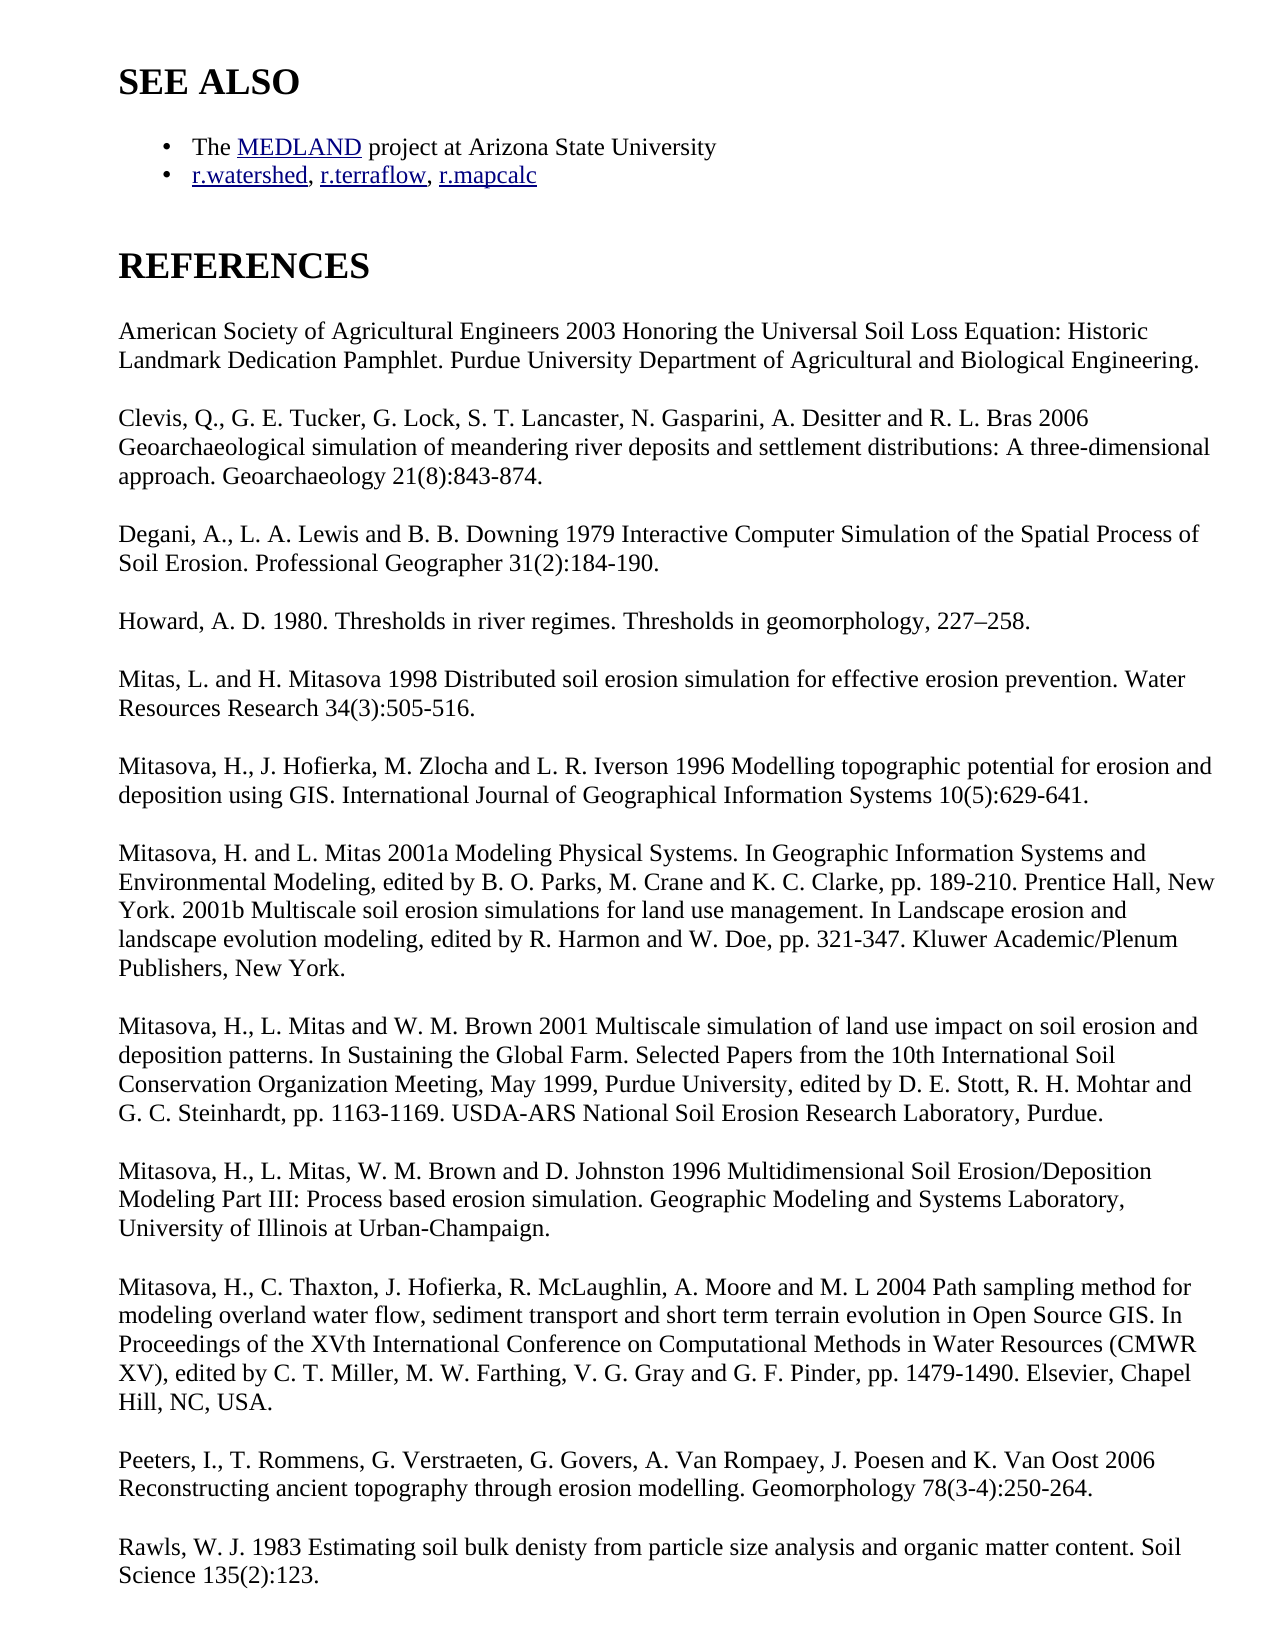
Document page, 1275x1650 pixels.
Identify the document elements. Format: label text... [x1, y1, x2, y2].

text Mitasova, H., L. Mitas and W. M. Brown 2001 Multiscale simulation of land use impact on soil erosion and deposition patterns. In Sustaining the Global Farm. Selected Papers from the 10th International Soil Conservation Organization Meeting, May 1999, Purdue University, edited by D. E. Stott, R. H. Mohtar and G. C. Steinhardt, pp. 1163-1169. USDA-ARS National Soil Erosion Research Laboratory, Purdue. [118, 1011, 1216, 1126]
subtitle SEE ALSO [118, 59, 1216, 102]
text Mitasova, H., C. Thaxton, J. Hofierka, R. McLaughlin, A. Moore and M. L 2004 Path sampling method for modeling overland water flow, sediment transport and short term terrain evolution in Open Source GIS. In Proceedings of the XVth International Conference on Computational Methods in Water Resources (CMWR XV), edited by C. T. Miller, M. W. Farthing, V. G. Gray and G. F. Pinder, pp. 1479-1490. Elsevier, Chapel Hill, NC, USA. [118, 1272, 1216, 1415]
text Peeters, I., T. Rommens, G. Verstraeten, G. Govers, A. Van Rompaey, J. Poesen and K. Van Oost 2006 Reconstructing ancient topography through erosion modelling. Geomorphology 78(3-4):250-264. [118, 1445, 1216, 1502]
text Mitasova, H. and L. Mitas 2001a Modeling Physical Systems. In Geographic Information Systems and Environmental Modeling, edited by B. O. Parks, M. Crane and K. C. Clarke, pp. 189-210. Prentice Hall, New York. 2001b Multiscale soil erosion simulations for land use management. In Landscape erosion and landscape evolution modeling, edited by R. Harmon and W. Doe, pp. 321-347. Kluwer Academic/Plenum Publishers, New York. [118, 838, 1216, 982]
text Mitasova, H., L. Mitas, W. M. Brown and D. Johnston 1996 Multidimensional Soil Erosion/Deposition Modeling Part III: Process based erosion simulation. Geographic Modeling and Systems Laboratory, University of Illinois at Urban-Champaign. [118, 1156, 1216, 1242]
text American Society of Agricultural Engineers 2003 Honoring the Universal Soil Loss Equation: Historic Landmark Dedication Pamphlet. Purdue University Department of Agricultural and Biological Engineering. [118, 316, 1216, 374]
text Degani, A., L. A. Lewis and B. B. Downing 1979 Interactive Computer Simulation of the Spatial Process of Soil Erosion. Professional Geographer 31(2):184-190. [118, 519, 1216, 576]
text Clevis, Q., G. E. Tucker, G. Lock, S. T. Lancaster, N. Gasparini, A. Desitter and R. L. Bras 2006 Geoarchaeological simulation of meandering river deposits and settlement distributions: A three-dimensional approach. Geoarchaeology 21(8):843-874. [118, 403, 1216, 489]
list r.watershed, r.terraflow, r.mapcalc [162, 160, 1216, 189]
text Mitasova, H., J. Hofierka, M. Zlocha and L. R. Iverson 1996 Modelling topographic potential for erosion and deposition using GIS. International Journal of Geographical Information Systems 10(5):629-641. [118, 751, 1216, 809]
subtitle REFERENCES [118, 244, 1216, 287]
text Mitas, L. and H. Mitasova 1998 Distributed soil erosion simulation for effective erosion prevention. Water Resources Research 34(3):505-516. [118, 664, 1216, 722]
list The MEDLAND project at Arizona State University [162, 132, 1216, 160]
text Rawls, W. J. 1983 Estimating soil bulk denisty from particle size analysis and organic matter content. Soil Science 135(2):123. [118, 1532, 1216, 1589]
text Howard, A. D. 1980. Thresholds in river regimes. Thresholds in geomorphology, 227–258. [118, 606, 1216, 635]
